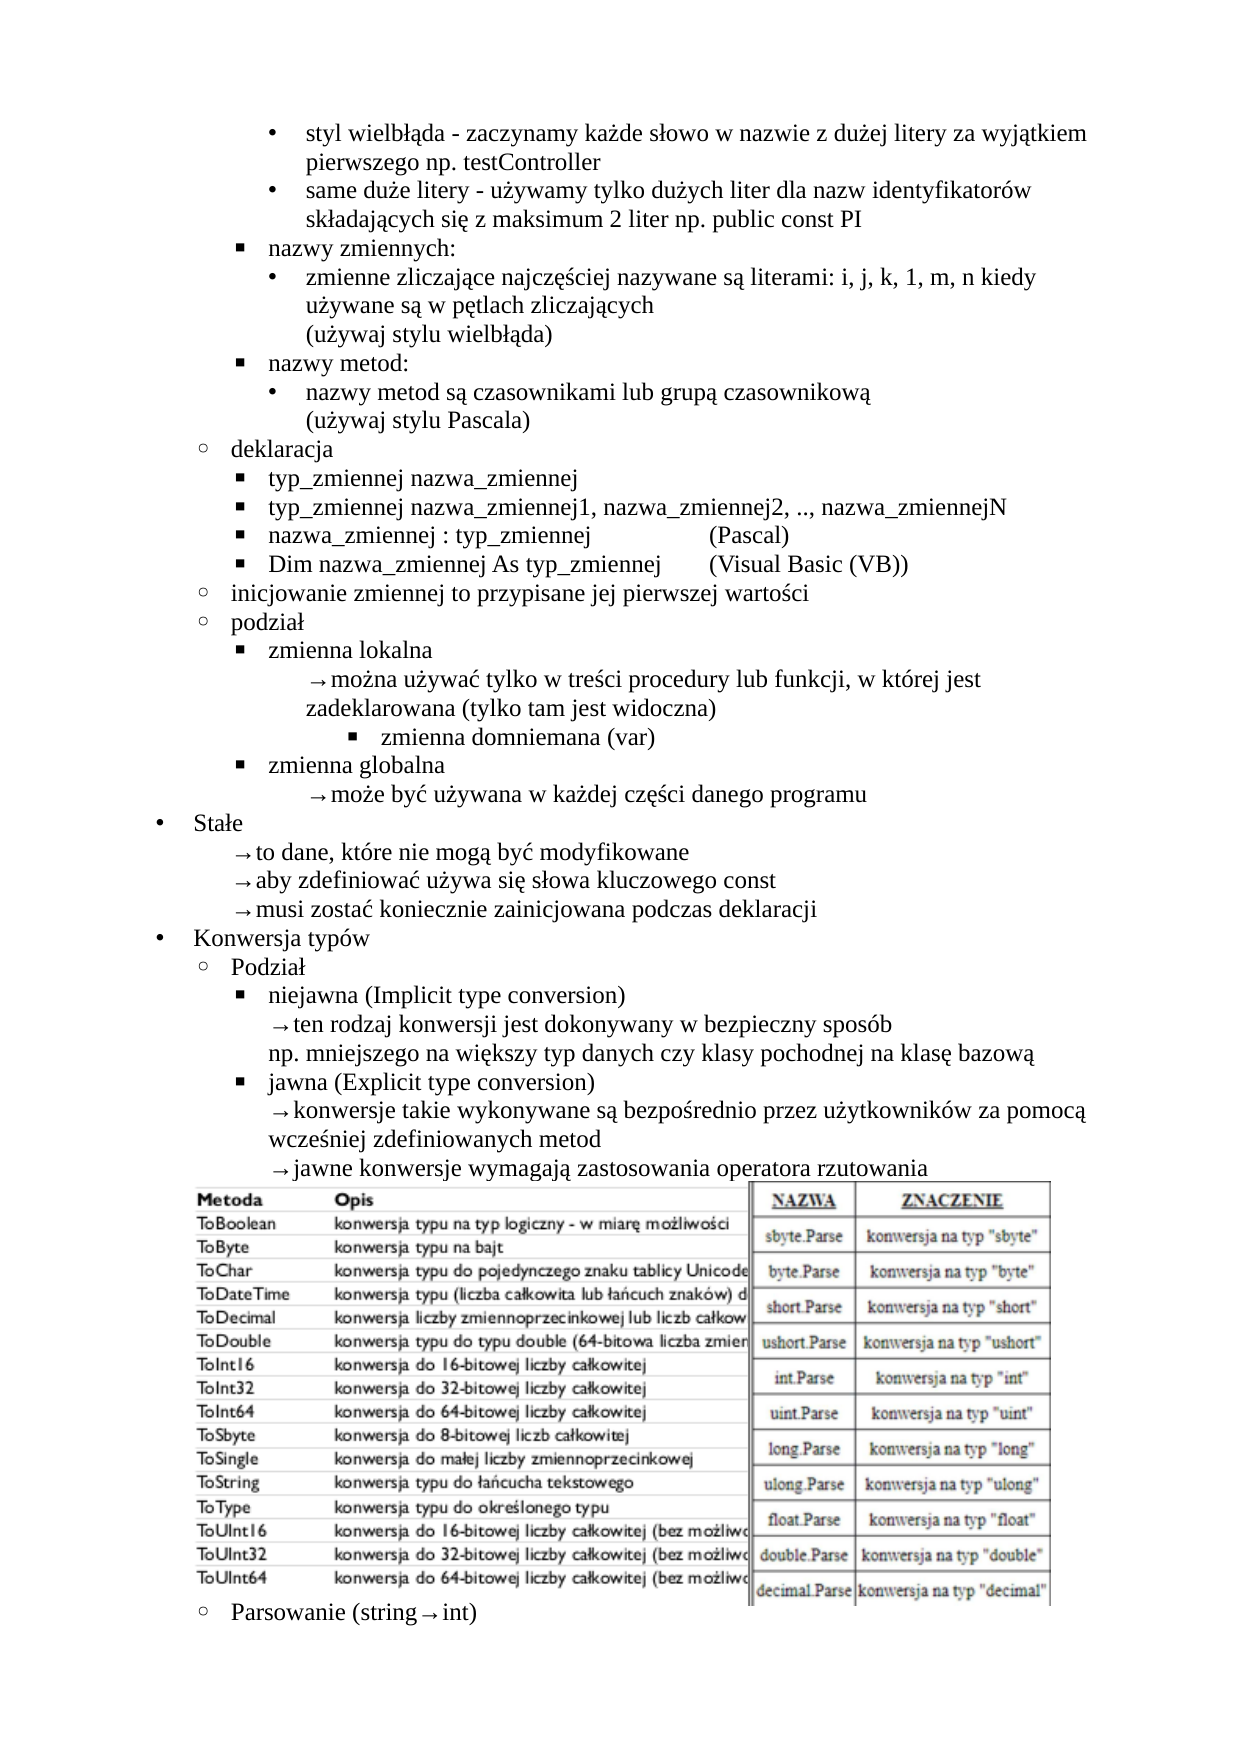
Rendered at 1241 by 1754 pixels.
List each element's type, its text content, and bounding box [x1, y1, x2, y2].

list Dim nazwa_zmiennej As typ_zmiennej (Visual Basic (VB)) [231, 549, 1122, 578]
list →jawne konwersje wymagają zastosowania operatora rzutowania [231, 1153, 1122, 1182]
list styl wielbłąda - zaczynamy każde słowo w nazwie z dużej litery za wyjątkiem pierwszego np. testController [268, 118, 1122, 176]
list same duże litery - używamy tylko dużych liter dla nazw identyfikatorów składających się z maksimum 2 liter np. public const PI [268, 176, 1122, 233]
list zmienne zliczające najczęściej nazywane są literami: i, j, k, 1, m, n kiedy używane są w pętlach zliczających [268, 262, 1122, 319]
list Konwersja typów [156, 923, 1122, 952]
list np. mniejszego na większy typ danych czy klasy pochodnej na klasę bazową [231, 1038, 1122, 1067]
list (używaj stylu wielbłąda) [268, 319, 1122, 348]
list typ_zmiennej nazwa_zmiennej [231, 463, 1122, 492]
list jawna (Explicit type conversion) [231, 1067, 1122, 1096]
list (używaj stylu Pascala) [268, 406, 1122, 434]
list typ_zmiennej nazwa_zmiennej1, nazwa_zmiennej2, .., nazwa_zmiennejN [231, 492, 1122, 521]
list →aby zdefiniować używa się słowa kluczowego const [193, 866, 1122, 894]
list deklaracja [193, 434, 1122, 463]
list →można używać tylko w treści procedury lub funkcji, w której jest zadeklarowana (tylko tam jest widoczna) [268, 664, 1122, 722]
list zmienna globalna [231, 751, 1122, 779]
list →musi zostać koniecznie zainicjowana podczas deklaracji [193, 894, 1122, 923]
list nazwy metod są czasownikami lub grupą czasownikową [268, 377, 1122, 406]
list nazwa_zmiennej : typ_zmiennej (Pascal) [231, 521, 1122, 549]
list nazwy zmiennych: [231, 233, 1122, 262]
list zmienna lokalna [231, 636, 1122, 664]
list →może być używana w każdej części danego programu [268, 779, 1122, 808]
list niejawna (Implicit type conversion) [231, 981, 1122, 1009]
list nazwy metod: [231, 348, 1122, 377]
list inicjowanie zmiennej to przypisane jej pierwszej wartości [193, 578, 1122, 607]
list Parsowanie (string→int) [193, 1211, 1122, 1626]
list →to dane, które nie mogą być modyfikowane [193, 837, 1122, 866]
list podział [193, 607, 1122, 636]
list →konwersje takie wykonywane są bezpośrednio przez użytkowników za pomocą wcześniej zdefiniowanych metod [231, 1096, 1122, 1153]
picture [189, 1181, 1051, 1606]
list zmienna domniemana (var) [343, 722, 1122, 751]
list Podział [193, 952, 1122, 981]
list Stałe [156, 808, 1122, 837]
list →ten rodzaj konwersji jest dokonywany w bezpieczny sposób [231, 1009, 1122, 1038]
